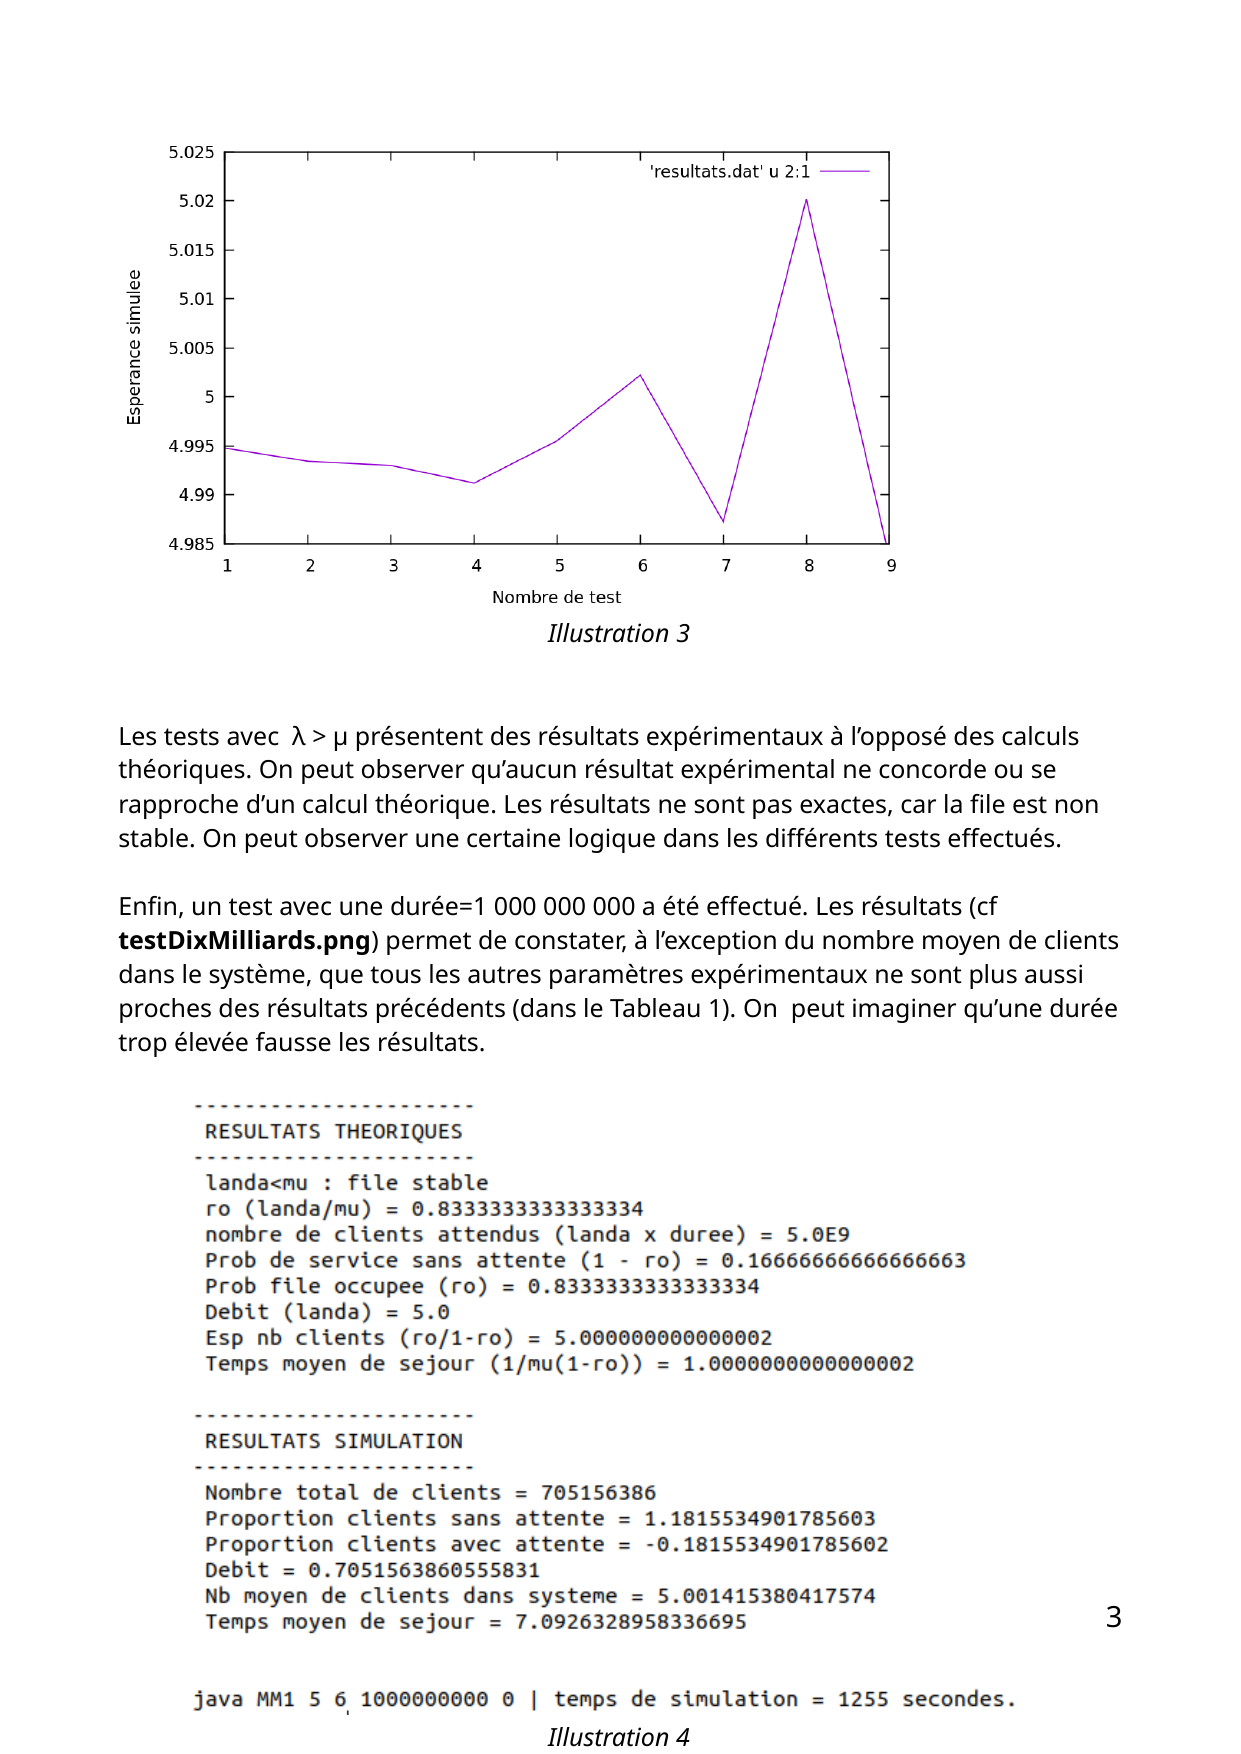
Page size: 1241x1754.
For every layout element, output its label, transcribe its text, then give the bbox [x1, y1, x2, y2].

text Illustration 3 [111, 131, 1130, 650]
picture [118, 130, 1123, 611]
text Enfin, un test avec une durée=1 000 000 000 a été effectué. Les résultats (cf testDixMilliards.png) permet de constater, à l’exception du nombre moyen de clients dans le système, que tous les autres paramètres expérimentaux ne sont plus aussi proches des résultats précédents (dans le Tableau 1). On peut imaginer qu’une durée trop élevée fausse les résultats. [118, 888, 1122, 1059]
picture [191, 1087, 1049, 1715]
text Illustration 4 [173, 1087, 1067, 1754]
text Les tests avec λ > μ présentent des résultats expérimentaux à l’opposé des calculs théoriques. On peut observer qu’aucun résultat expérimental ne concorde ou se rapproche d’un calcul théorique. Les résultats ne sont pas exactes, car la file est non stable. On peut observer une certaine logique dans les différents tests effectués. [118, 718, 1122, 854]
